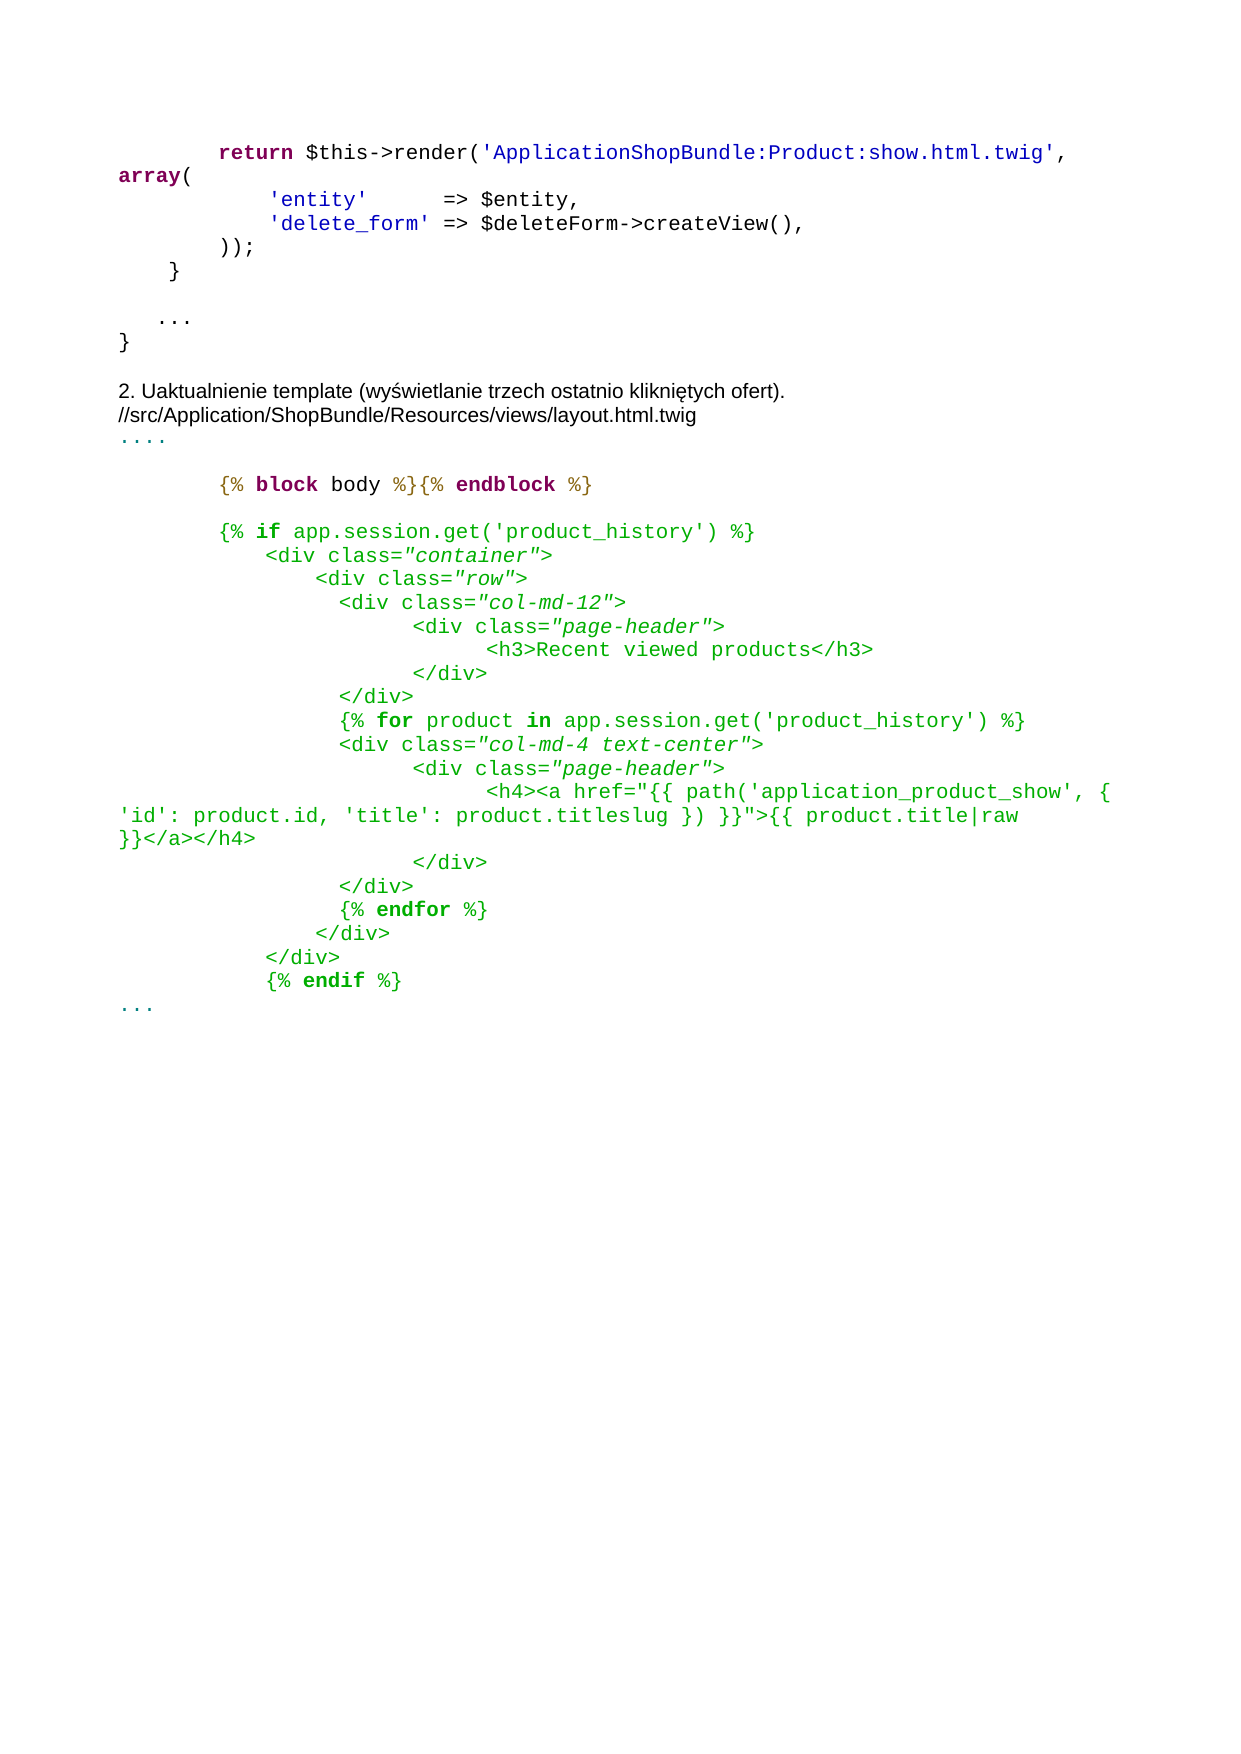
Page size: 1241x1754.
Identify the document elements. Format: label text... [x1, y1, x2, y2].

text <div class="page-header"> [118, 757, 1122, 781]
text </div> [118, 876, 1122, 899]
text //src/Application/ShopBundle/Resources/views/layout.html.twig [118, 402, 1122, 426]
text <div class="container"> [118, 545, 1122, 568]
text 'entity' => $entity, [118, 189, 1122, 213]
text </div> [118, 687, 1122, 710]
text </div> [118, 923, 1122, 947]
text 'delete_form' => $deleteForm->createView(), [118, 213, 1122, 236]
text <div class="col-md-12"> [118, 592, 1122, 616]
text {% if app.session.get('product_history') %} [118, 521, 1122, 545]
text {% endif %} [118, 970, 1122, 994]
text {% block body %}{% endblock %} [118, 474, 1122, 497]
text <div class="row"> [118, 568, 1122, 592]
text .... [118, 426, 1122, 450]
text <div class="col-md-4 text-center"> [118, 734, 1122, 757]
text ... [118, 307, 1122, 331]
text 2. Uaktualnienie template (wyświetlanie trzech ostatnio klikniętych ofert). [118, 378, 1122, 402]
text ... [118, 994, 1122, 1018]
text </div> [118, 947, 1122, 970]
text {% endfor %} [118, 899, 1122, 923]
text </div> [118, 663, 1122, 687]
text </div> [118, 852, 1122, 876]
text } [118, 260, 1122, 284]
text <div class="page-header"> [118, 616, 1122, 639]
text return $this->render('ApplicationShopBundle:Product:show.html.twig', array( [118, 142, 1122, 189]
text } [118, 331, 1122, 354]
text <h4><a href="{{ path('application_product_show', { 'id': product.id, 'title': product.titleslug }) }}">{{ product.title|raw }}</a></h4> [118, 781, 1122, 852]
text <h3>Recent viewed products</h3> [118, 639, 1122, 663]
text )); [118, 236, 1122, 260]
text {% for product in app.session.get('product_history') %} [118, 710, 1122, 734]
